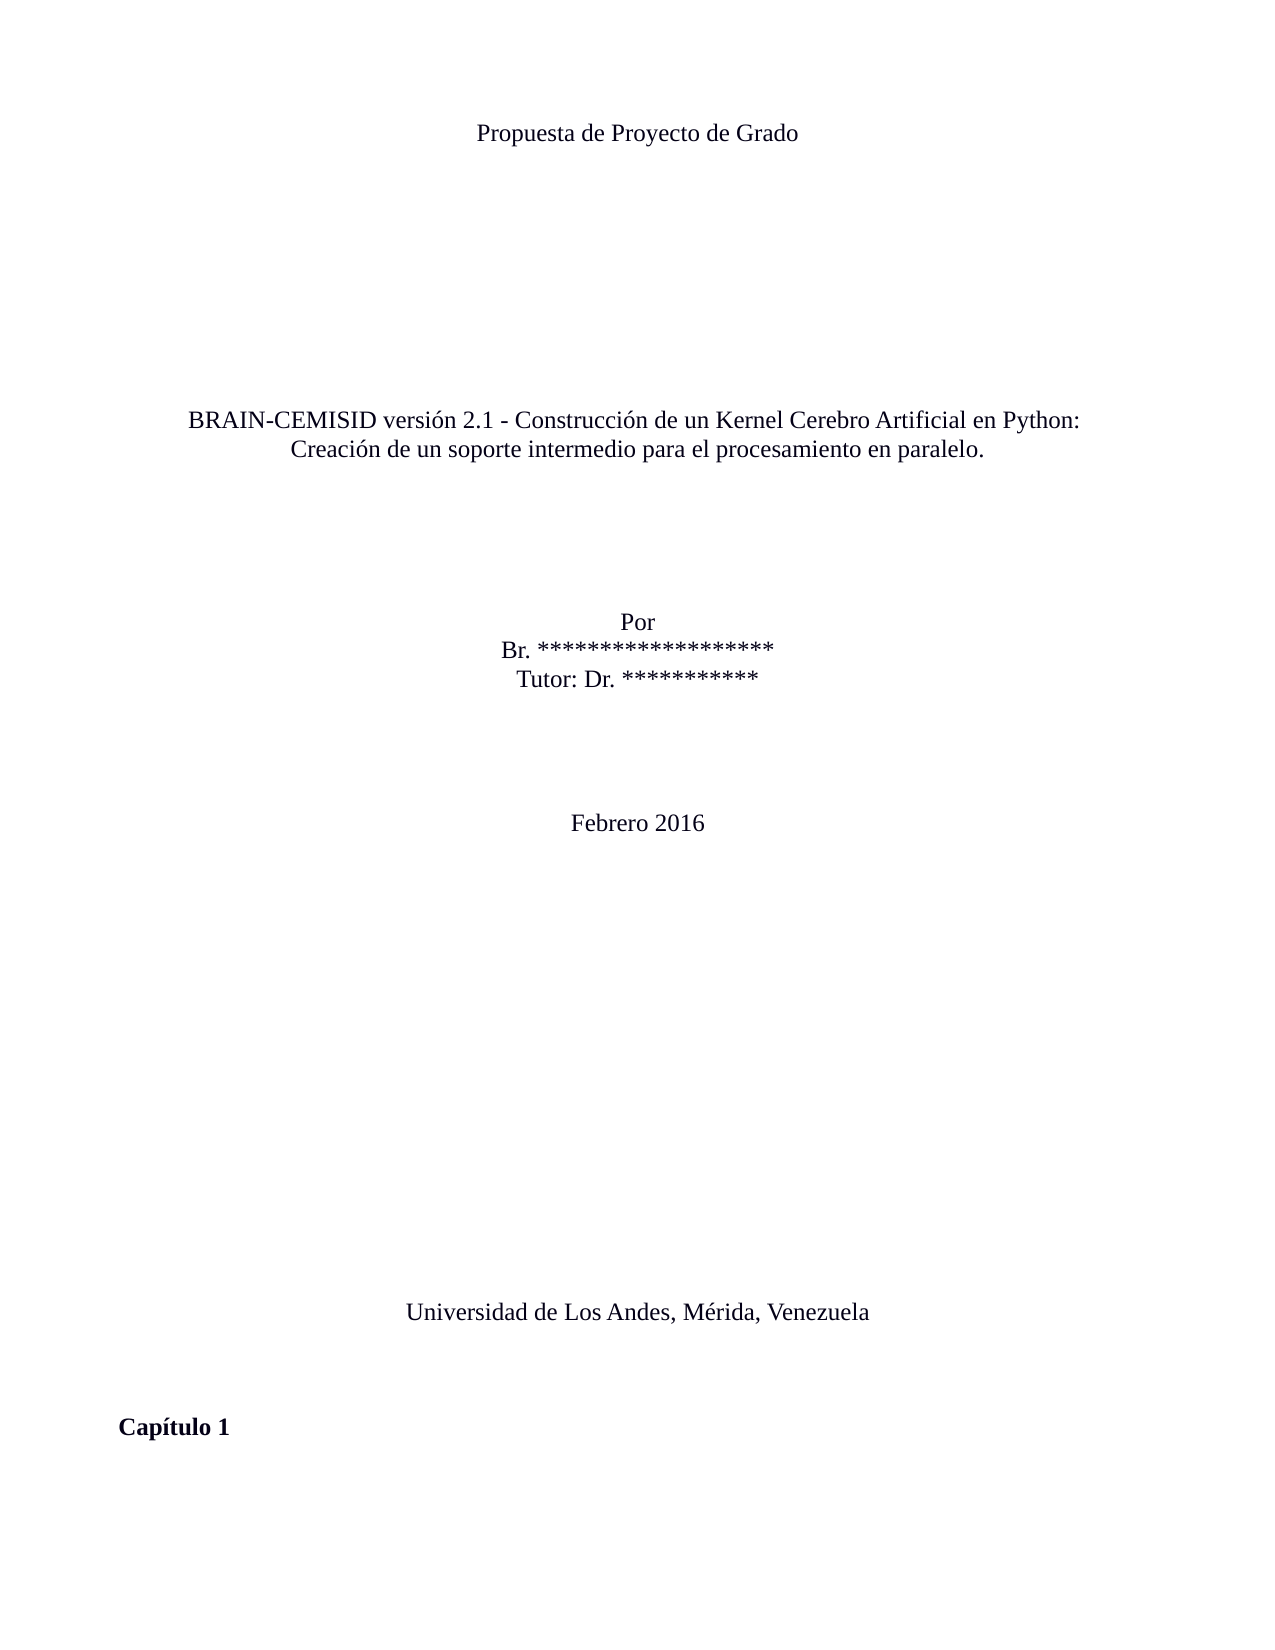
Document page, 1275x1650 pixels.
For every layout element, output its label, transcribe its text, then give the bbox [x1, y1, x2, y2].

text Universidad de Los Andes, Mérida, Venezuela [118, 1297, 1157, 1326]
text Creación de un soporte intermedio para el procesamiento en paralelo. [118, 434, 1157, 463]
text Br. ******************* [118, 636, 1157, 664]
text Tutor: Dr. *********** [118, 664, 1157, 693]
text Febrero 2016 [118, 808, 1157, 837]
text BRAIN-CEMISID versión 2.1 - Construcción de un Kernel Cerebro Artificial en Python: [118, 406, 1157, 434]
text Por [118, 607, 1157, 636]
text Capítulo 1 [118, 1412, 1157, 1441]
text Propuesta de Proyecto de Grado [118, 118, 1157, 147]
